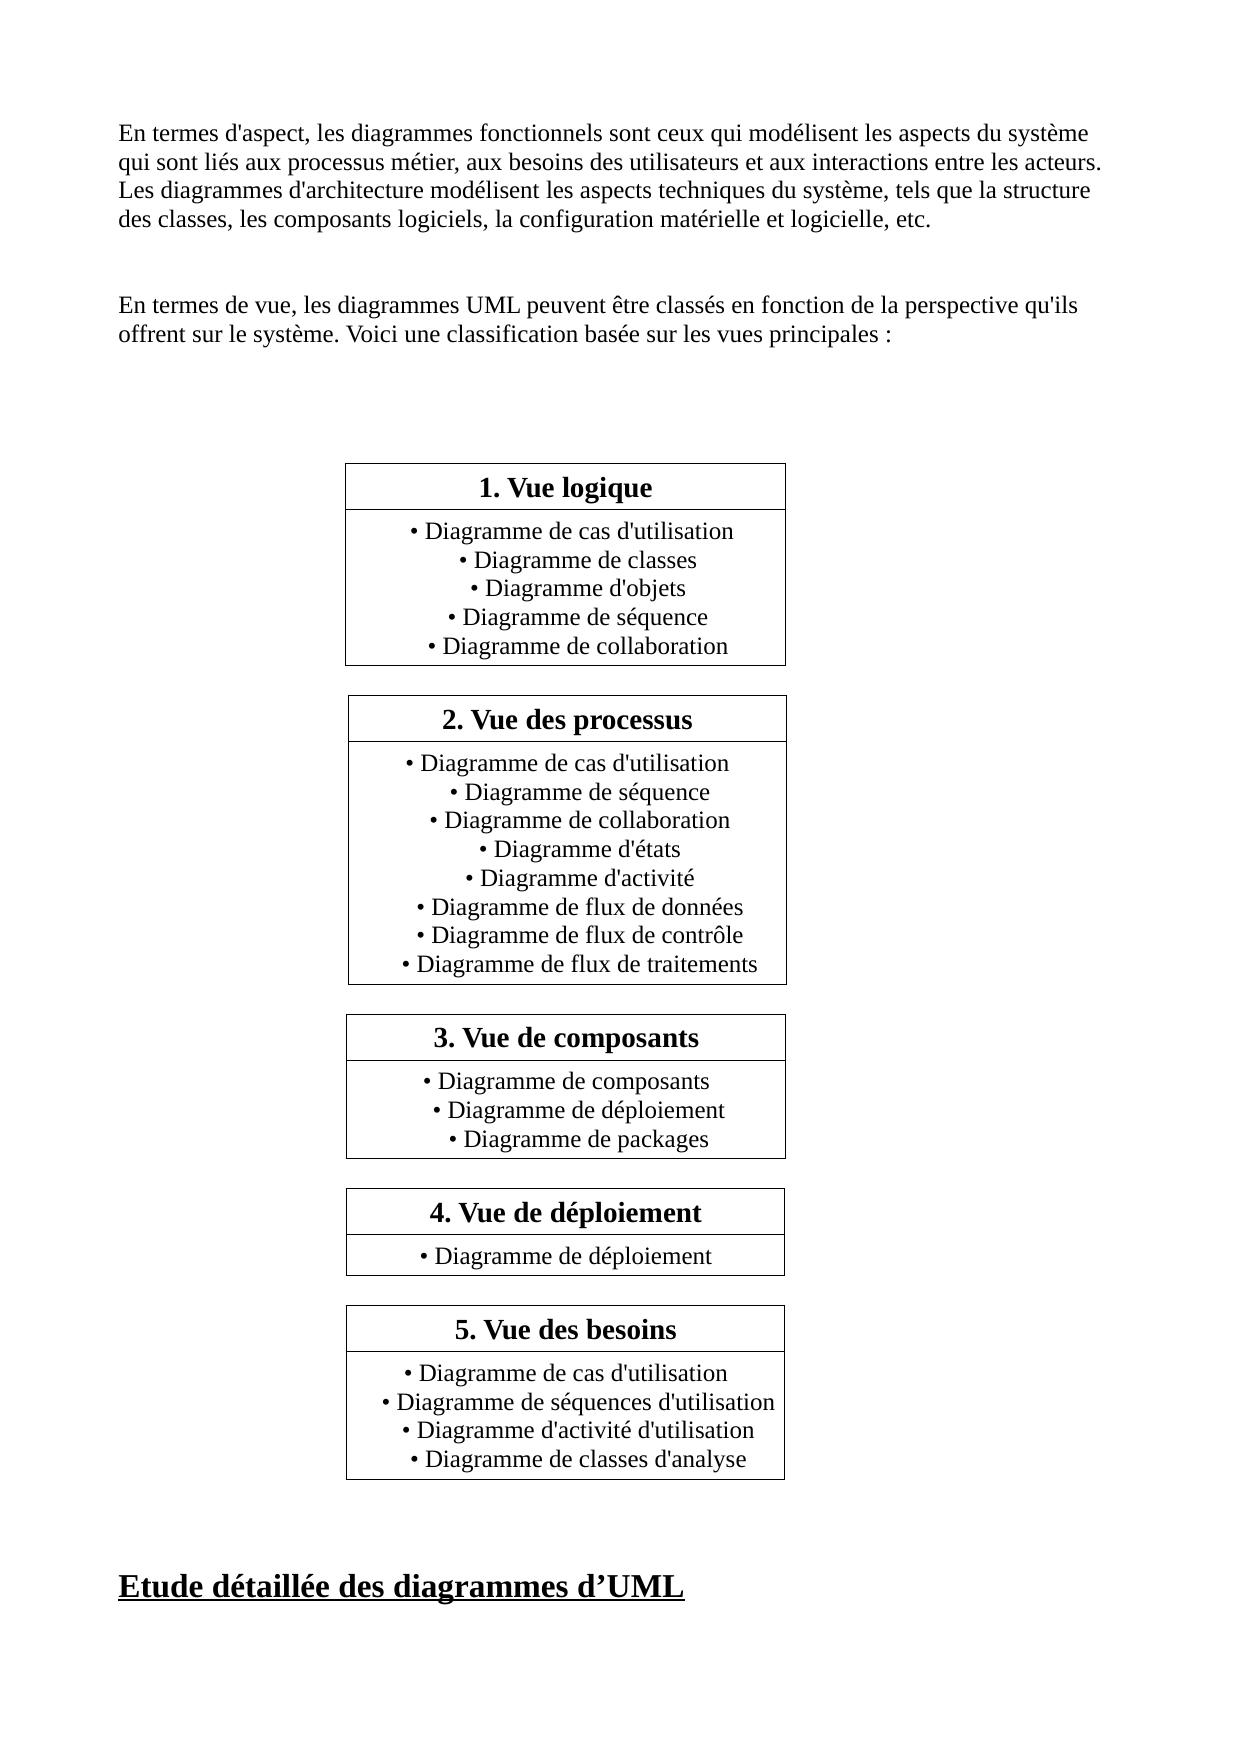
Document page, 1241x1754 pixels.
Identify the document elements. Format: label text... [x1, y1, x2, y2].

text En termes d'aspect, les diagrammes fonctionnels sont ceux qui modélisent les aspects du système qui sont liés aux processus métier, aux besoins des utilisateurs et aux interactions entre les acteurs. Les diagrammes d'architecture modélisent les aspects techniques du système, tels que la structure des classes, les composants logiciels, la configuration matérielle et logicielle, etc. [118, 118, 1122, 233]
table_header 3. Vue de composants [347, 1015, 785, 1059]
table_header 2. Vue des processus [349, 696, 786, 741]
table_cell • Diagramme de cas d'utilisation • Diagramme de classes • Diagramme d'objets • Diagramme de séquence • Diagramme de collaboration [346, 510, 785, 665]
table_header 4. Vue de déploiement [347, 1189, 784, 1234]
text Etude détaillée des diagrammes d’UML [118, 1566, 1122, 1604]
table_header 1. Vue logique [346, 464, 785, 509]
table_cell • Diagramme de cas d'utilisation • Diagramme de séquence • Diagramme de collaboration • Diagramme d'états • Diagramme d'activité • Diagramme de flux de données • Diagramme de flux de contrôle • Diagramme de flux de traitements [349, 742, 786, 984]
text En termes de vue, les diagrammes UML peuvent être classés en fonction de la perspective qu'ils offrent sur le système. Voici une classification basée sur les vues principales : [118, 291, 1122, 348]
table_cell • Diagramme de déploiement [347, 1235, 784, 1275]
table_cell • Diagramme de composants • Diagramme de déploiement • Diagramme de packages [347, 1061, 785, 1158]
table_header 5. Vue des besoins [347, 1306, 784, 1351]
table_cell • Diagramme de cas d'utilisation • Diagramme de séquences d'utilisation • Diagramme d'activité d'utilisation • Diagramme de classes d'analyse [347, 1352, 784, 1479]
